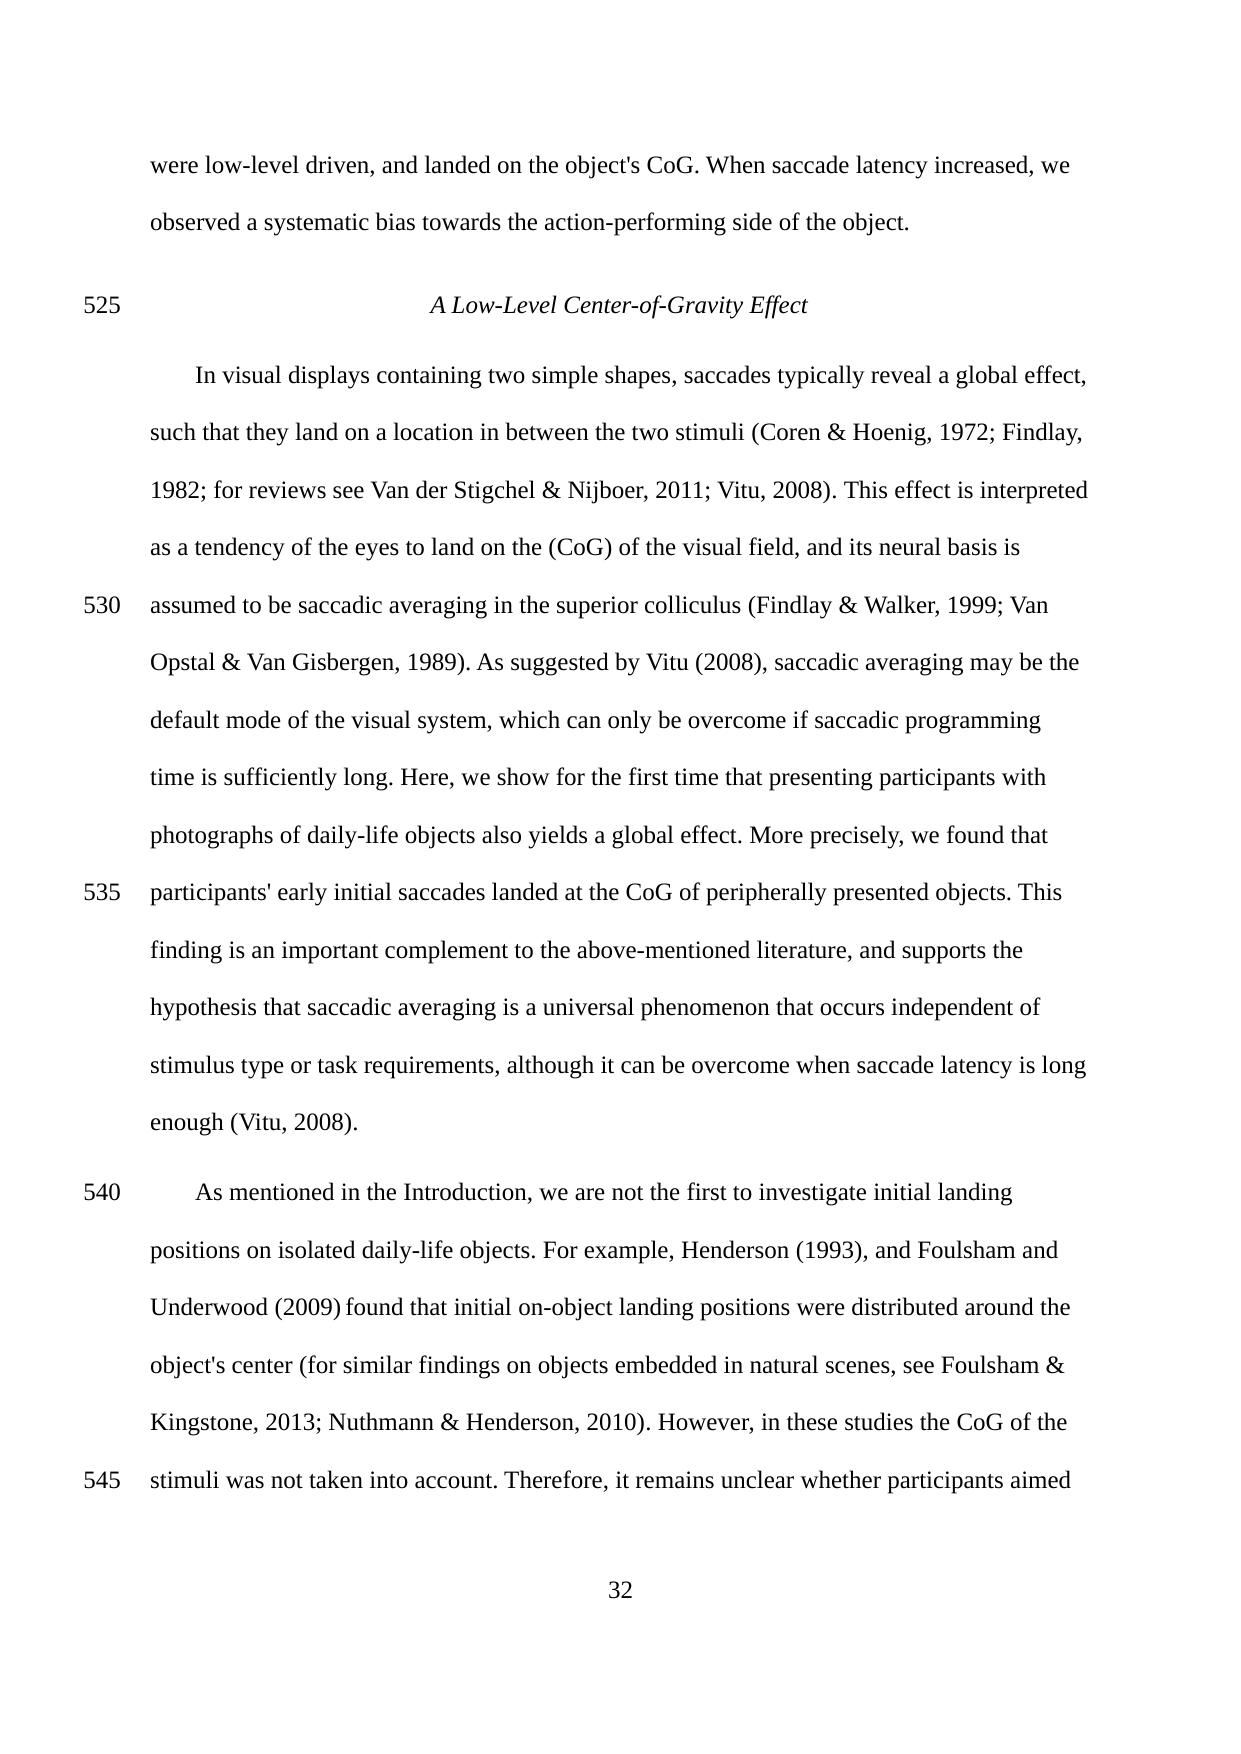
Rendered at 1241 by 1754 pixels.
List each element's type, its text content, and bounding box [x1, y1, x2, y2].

text As mentioned in the Introduction, we are not the first to investigate initial landing positions on isolated daily-life objects. For example, Henderson (1993), and Foulsham and Underwood (2009) found that initial on-object landing positions were distributed around the object's center (for similar findings on objects embedded in natural scenes, see Foulsham & Kingstone, 2013; Nuthmann & Henderson, 2010). However, in these studies the CoG of the stimuli was not taken into account. Therefore, it remains unclear whether participants aimed [150, 1177, 1091, 1494]
text In visual displays containing two simple shapes, saccades typically reveal a global effect, such that they land on a location in between the two stimuli (Coren & Hoenig, 1972; Findlay, 1982; for reviews see Van der Stigchel & Nijboer, 2011; Vitu, 2008). This effect is interpreted as a tendency of the eyes to land on the (CoG) of the visual field, and its neural basis is assumed to be saccadic averaging in the superior colliculus (Findlay & Walker, 1999; Van Opstal & Van Gisbergen, 1989). As suggested by Vitu (2008), saccadic averaging may be the default mode of the visual system, which can only be overcome if saccadic programming time is sufficiently long. Here, we show for the first time that presenting participants with photographs of daily-life objects also yields a global effect. More precisely, we found that participants' early initial saccades landed at the CoG of peripherally presented objects. This finding is an important complement to the above-mentioned literature, and supports the hypothesis that saccadic averaging is a universal phenomenon that occurs independent of stimulus type or task requirements, although it can be overcome when saccade latency is long enough (Vitu, 2008). [150, 360, 1091, 1136]
subtitle A Low-Level Center-of-Gravity Effect [150, 290, 1091, 319]
text were low-level driven, and landed on the object's CoG. When saccade latency increased, we observed a systematic bias towards the action-performing side of the object. [150, 150, 1091, 236]
